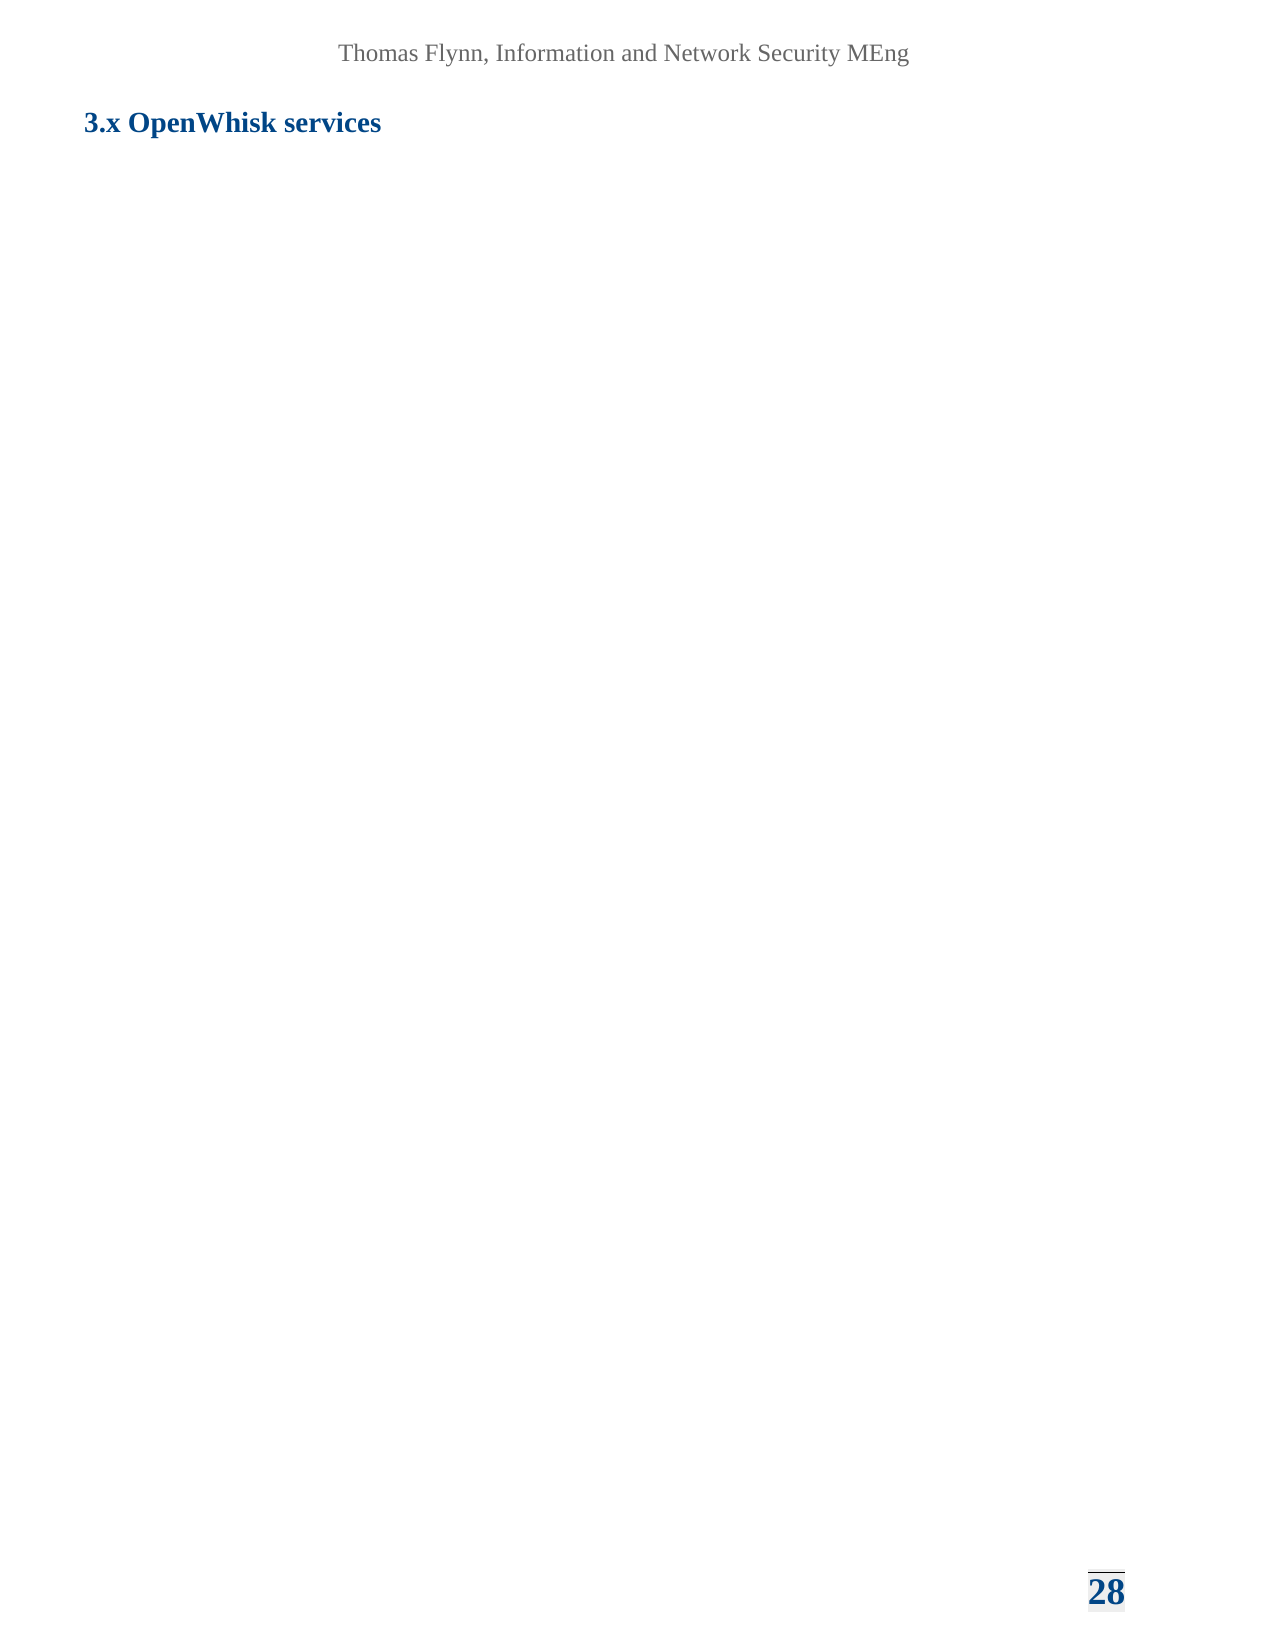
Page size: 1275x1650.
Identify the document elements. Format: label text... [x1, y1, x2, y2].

subtitle 3.x OpenWhisk services [81, 105, 1125, 138]
